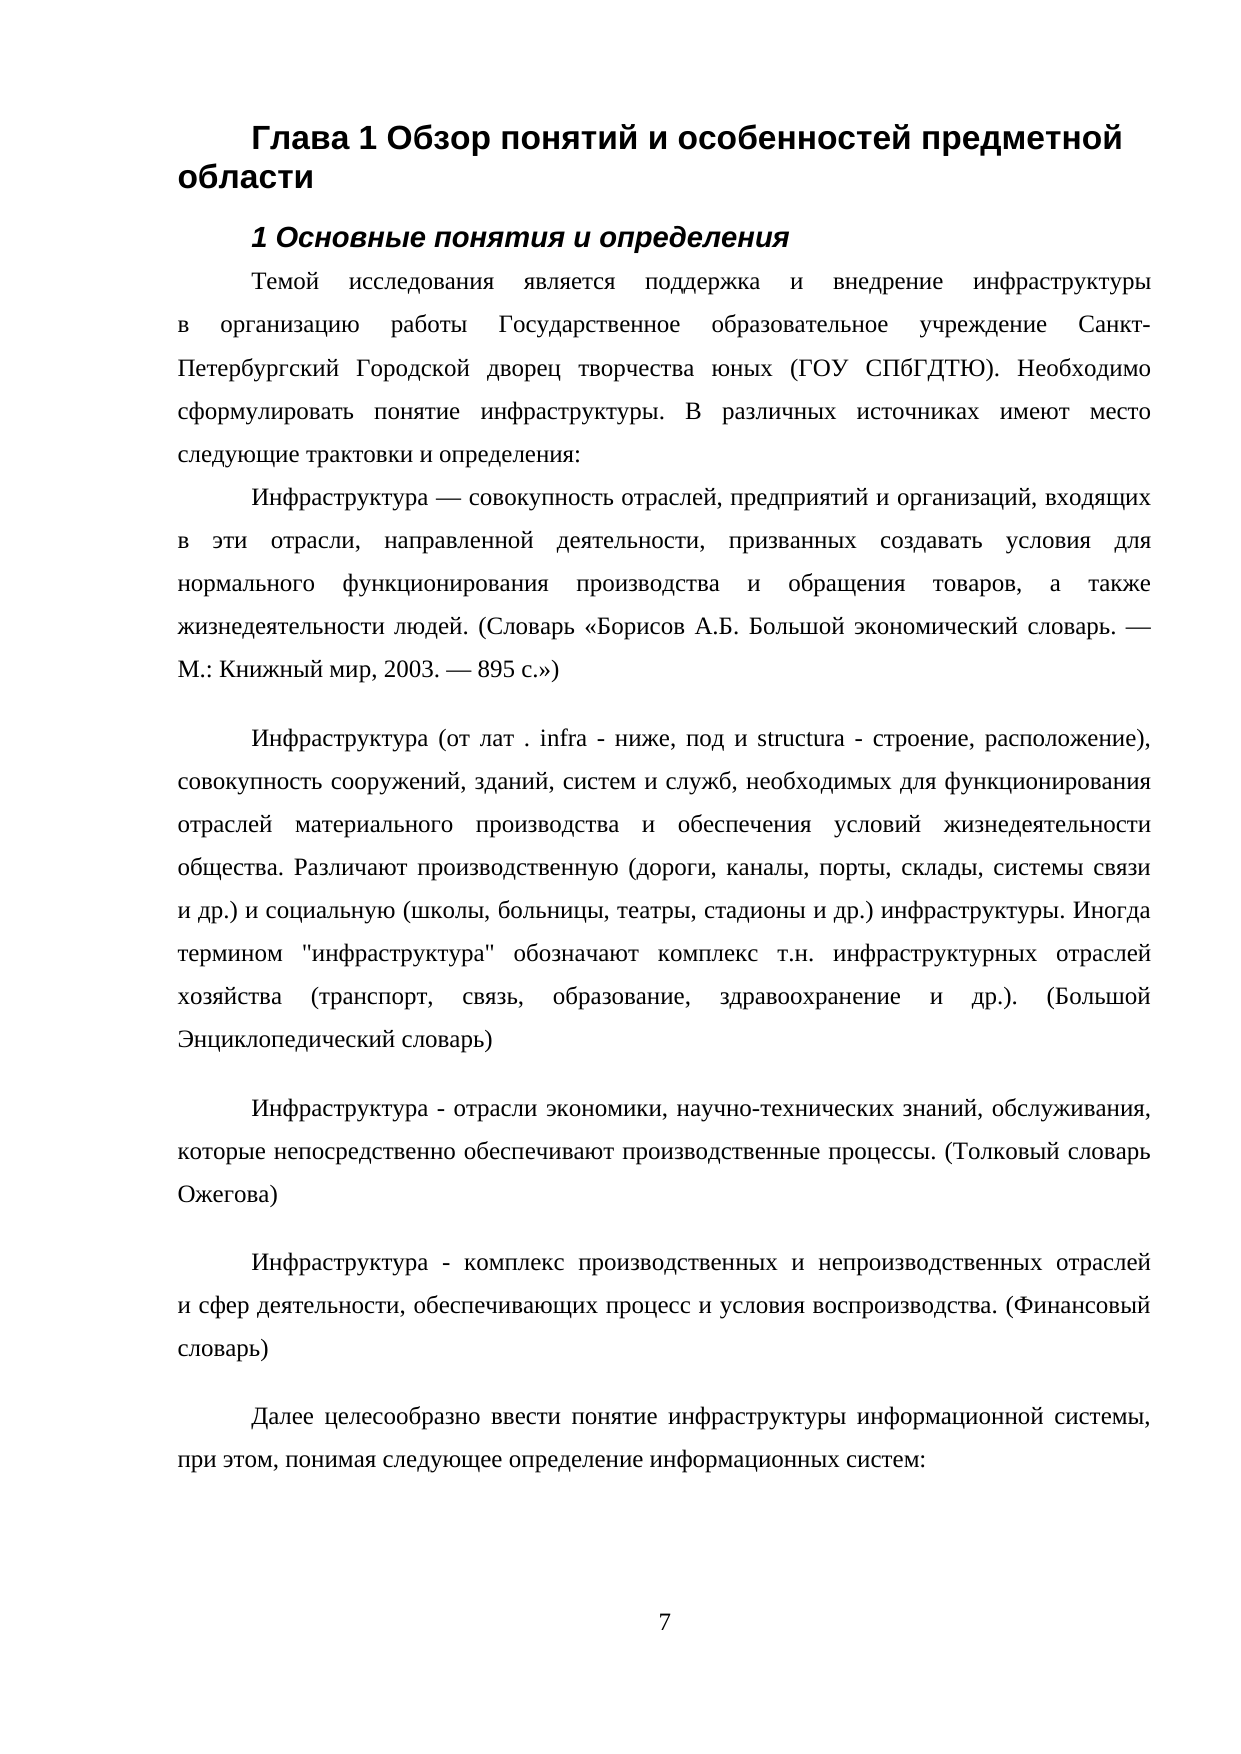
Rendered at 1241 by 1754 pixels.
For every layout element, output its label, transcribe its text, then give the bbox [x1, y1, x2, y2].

text Инфраструктура — совокупность отраслей, предприятий и организаций, входящих в эти отрасли, направленной деятельности, призванных создавать условия для нормального функционирования производства и обращения товаров, а также жизнедеятельности людей. (Словарь «Борисов А.Б. Большой экономический словарь. — М.: Книжный мир, 2003. — 895 с.») [177, 482, 1152, 683]
text Темой исследования является поддержка и внедрение инфраструктуры в организацию работы Государственное образовательное учреждение Санкт-Петербургский Городской дворец творчества юных (ГОУ СПбГДТЮ). Необходимо сформулировать понятие инфраструктуры. В различных источниках имеют место следующие трактовки и определения: [177, 266, 1152, 468]
text Инфраструктура - отрасли экономики, научно-технических знаний, обслуживания, которые непосредственно обеспечивают производственные процессы. (Толковый словарь Ожегова) [177, 1093, 1152, 1208]
subtitle 1 Основные понятия и определения [177, 220, 1152, 254]
text Далее целесообразно ввести понятие инфраструктуры информационной системы, при этом, понимая следующее определение информационных систем: [177, 1401, 1152, 1473]
text Инфраструктура (от лат . infra - ниже, под и structura - строение, расположение), совокупность сооружений, зданий, систем и служб, необходимых для функционирования отраслей материального производства и обеспечения условий жизнедеятельности общества. Различают производственную (дороги, каналы, порты, склады, системы связи и др.) и социальную (школы, больницы, театры, стадионы и др.) инфраструктуры. Иногда термином "инфраструктура" обозначают комплекс т.н. инфраструктурных отраслей хозяйства (транспорт, связь, образование, здравоохранение и др.). (Большой Энциклопедический словарь) [177, 723, 1152, 1053]
text Инфраструктура - комплекс производственных и непроизводственных отраслей и сфер деятельности, обеспечивающих процесс и условия воспроизводства. (Финансовый словарь) [177, 1247, 1152, 1362]
subtitle Глава 1 Обзор понятий и особенностей предметной области [177, 118, 1152, 195]
